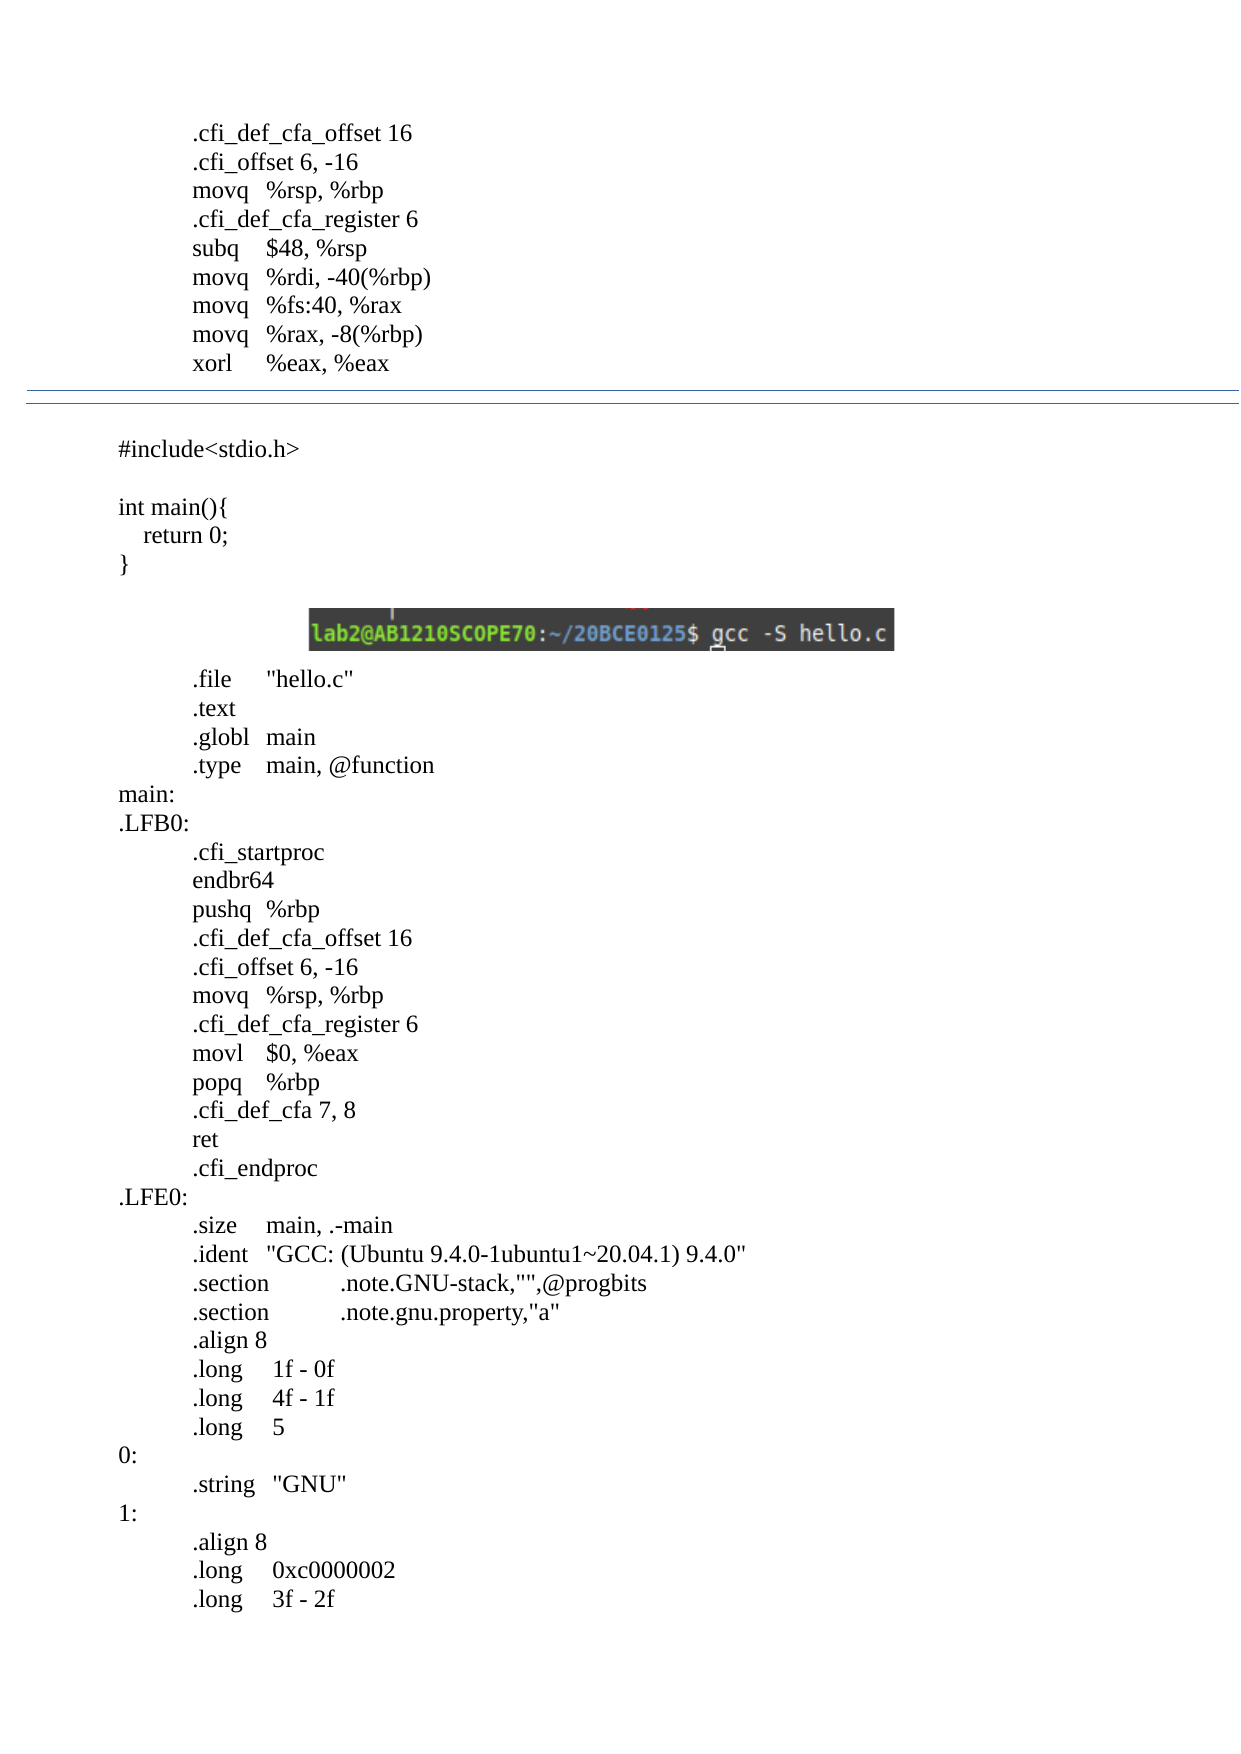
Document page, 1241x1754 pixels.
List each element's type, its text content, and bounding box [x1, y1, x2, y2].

text .size main, .-main [118, 1211, 1122, 1239]
text .cfi_startproc [118, 837, 1122, 866]
text .long 3f - 2f [118, 1584, 1122, 1613]
text movq %rdi, -40(%rbp) [118, 262, 1122, 291]
text .long 0xc0000002 [118, 1556, 1122, 1584]
text main: [118, 779, 1122, 808]
text ret [118, 1124, 1122, 1153]
text pushq %rbp [118, 894, 1122, 923]
text movq %fs:40, %rax [118, 291, 1122, 319]
text .LFB0: [118, 808, 1122, 837]
text 0: [118, 1441, 1122, 1469]
text .globl main [118, 722, 1122, 751]
text .cfi_endproc [118, 1153, 1122, 1182]
text .LFE0: [118, 1182, 1122, 1211]
text 1: [118, 1498, 1122, 1527]
text .align 8 [118, 1527, 1122, 1556]
text subq $48, %rsp [118, 233, 1122, 262]
text .cfi_offset 6, -16 [118, 147, 1122, 176]
picture [308, 608, 895, 651]
text .long 4f - 1f [118, 1383, 1122, 1412]
text movq %rsp, %rbp [118, 176, 1122, 204]
text .cfi_def_cfa_register 6 [118, 1009, 1122, 1038]
text .section .note.gnu.property,"a" [118, 1297, 1122, 1326]
text .cfi_def_cfa_offset 16 [118, 923, 1122, 952]
text .ident "GCC: (Ubuntu 9.4.0-1ubuntu1~20.04.1) 9.4.0" [118, 1239, 1122, 1268]
text .type main, @function [118, 751, 1122, 779]
text .long 1f - 0f [118, 1354, 1122, 1383]
text popq %rbp [118, 1067, 1122, 1096]
text movq %rsp, %rbp [118, 981, 1122, 1009]
text return 0; [118, 521, 1122, 549]
text xorl %eax, %eax [118, 348, 1122, 377]
text endbr64 [118, 866, 1122, 894]
text .cfi_def_cfa_offset 16 [118, 118, 1122, 147]
text .long 5 [118, 1412, 1122, 1441]
text .string "GNU" [118, 1469, 1122, 1498]
text movq %rax, -8(%rbp) [118, 319, 1122, 348]
text #include<stdio.h> [118, 434, 1122, 463]
text int main(){ [118, 492, 1122, 521]
text .file "hello.c" [118, 664, 1122, 693]
text .cfi_def_cfa 7, 8 [118, 1096, 1122, 1124]
text } [118, 549, 1122, 578]
text .cfi_offset 6, -16 [118, 952, 1122, 981]
text .cfi_def_cfa_register 6 [118, 204, 1122, 233]
text .text [118, 693, 1122, 722]
text movl $0, %eax [118, 1038, 1122, 1067]
text .section .note.GNU-stack,"",@progbits [118, 1268, 1122, 1297]
text .align 8 [118, 1326, 1122, 1354]
